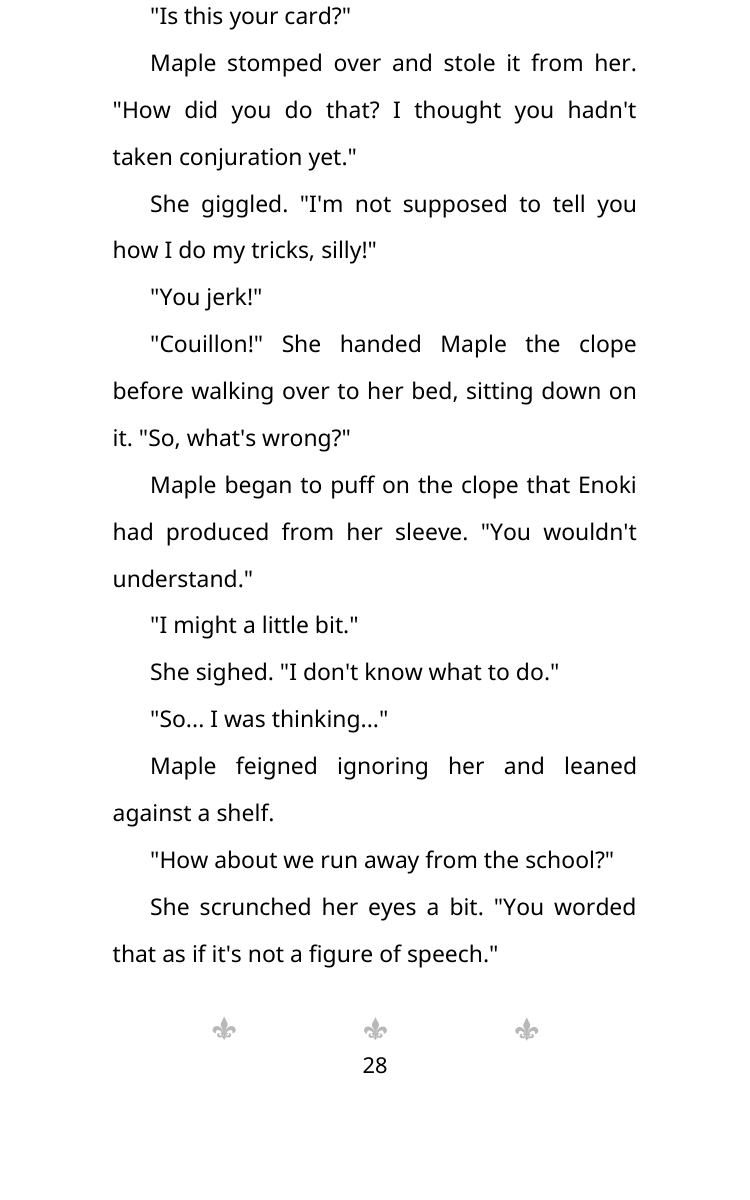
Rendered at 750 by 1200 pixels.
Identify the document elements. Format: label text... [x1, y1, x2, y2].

text She sighed. "I don't know what to do." [112, 656, 637, 687]
text Maple stomped over and stole it from her. "How did you do that? I thought you hadn't taken conjuration yet." [112, 47, 637, 172]
text "You jerk!" [112, 281, 637, 312]
text She scrunched her eyes a bit. "You worded that as if it's not a figure of speech." [112, 891, 637, 969]
text "I might a little bit." [112, 609, 637, 641]
text Maple began to puff on the clope that Enoki had produced from her sleeve. "You wouldn't understand." [112, 469, 637, 594]
text She giggled. "I'm not supposed to tell you how I do my tricks, silly!" [112, 187, 637, 266]
text "How about we run away from the school?" [112, 844, 637, 875]
text "Is this your card?" [112, 0, 637, 31]
text Maple feigned ignoring her and leaned against a shelf. [112, 750, 637, 828]
text "So... I was thinking..." [112, 703, 637, 734]
text "Couillon!" She handed Maple the clope before walking over to her bed, sitting down on it. "So, what's wrong?" [112, 328, 637, 453]
